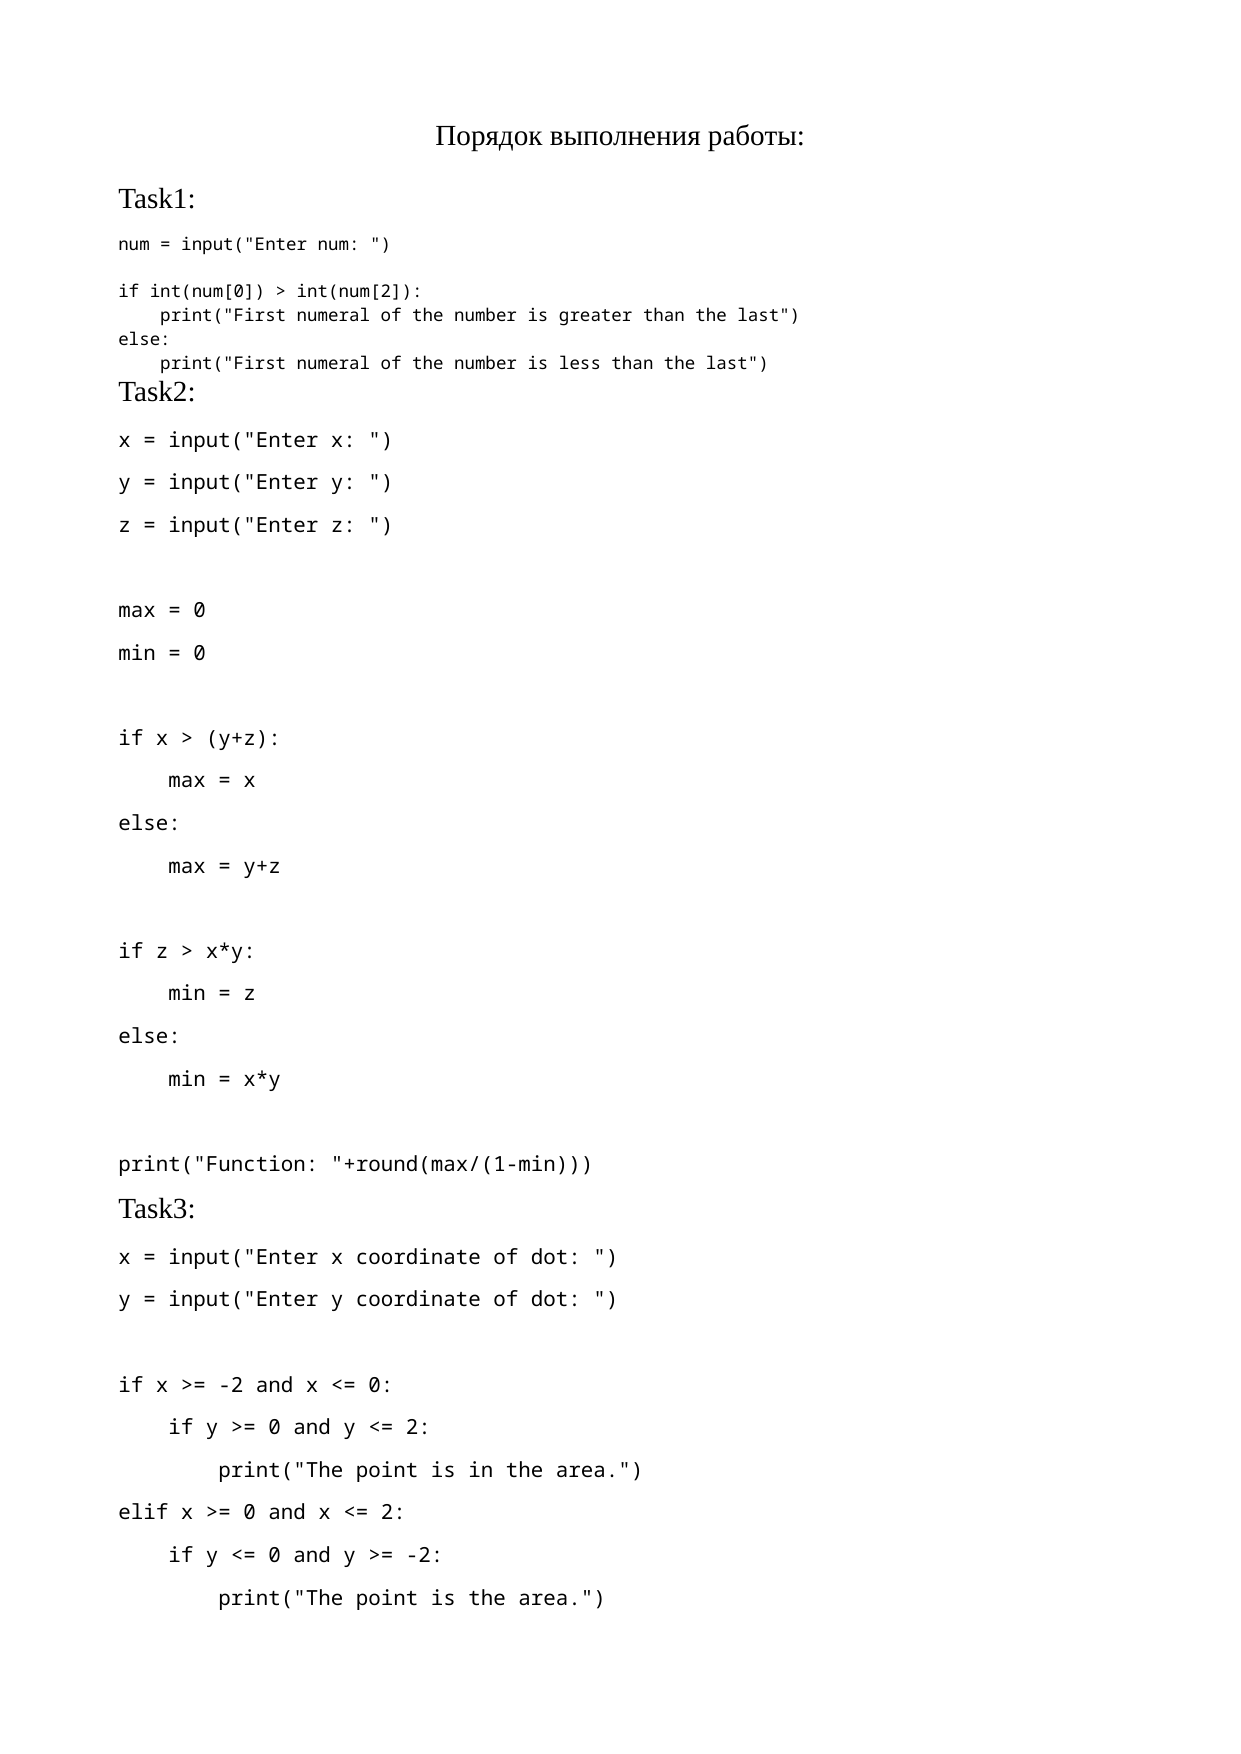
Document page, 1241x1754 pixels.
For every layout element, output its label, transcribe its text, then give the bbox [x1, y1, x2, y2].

text else: [118, 808, 1122, 837]
text if x > (y+z): [118, 723, 1122, 751]
text max = 0 [118, 595, 1122, 623]
text x = input("Enter x: ") [118, 425, 1122, 453]
text else: [118, 327, 1122, 351]
text if z > x*y: [118, 936, 1122, 964]
text Task1: [118, 181, 1122, 214]
text elif x >= 0 and x <= 2: [118, 1497, 1122, 1526]
text else: [118, 1021, 1122, 1049]
text print("First numeral of the number is greater than the last") [118, 303, 1122, 327]
text z = input("Enter z: ") [118, 510, 1122, 538]
text print("The point is in the area.") [118, 1455, 1122, 1483]
text max = x [118, 766, 1122, 794]
text if x >= -2 and x <= 0: [118, 1370, 1122, 1398]
text print("Function: "+round(max/(1-min))) [118, 1149, 1122, 1177]
text max = y+z [118, 851, 1122, 879]
text if y >= 0 and y <= 2: [118, 1412, 1122, 1441]
text Task2: [118, 374, 1122, 408]
text if int(num[0]) > int(num[2]): [118, 279, 1122, 303]
text min = z [118, 978, 1122, 1007]
text y = input("Enter y: ") [118, 467, 1122, 496]
text print("The point is the area.") [118, 1583, 1122, 1611]
text if y <= 0 and y >= -2: [118, 1540, 1122, 1568]
text x = input("Enter x coordinate of dot: ") [118, 1242, 1122, 1270]
text min = 0 [118, 638, 1122, 666]
text num = input("Enter num: ") [118, 231, 1122, 255]
text print("First numeral of the number is less than the last") [118, 351, 1122, 374]
subtitle Порядок выполнения работы: [118, 118, 1122, 152]
text min = x*y [118, 1064, 1122, 1092]
text Task3: [118, 1192, 1122, 1225]
text y = input("Enter y coordinate of dot: ") [118, 1284, 1122, 1313]
